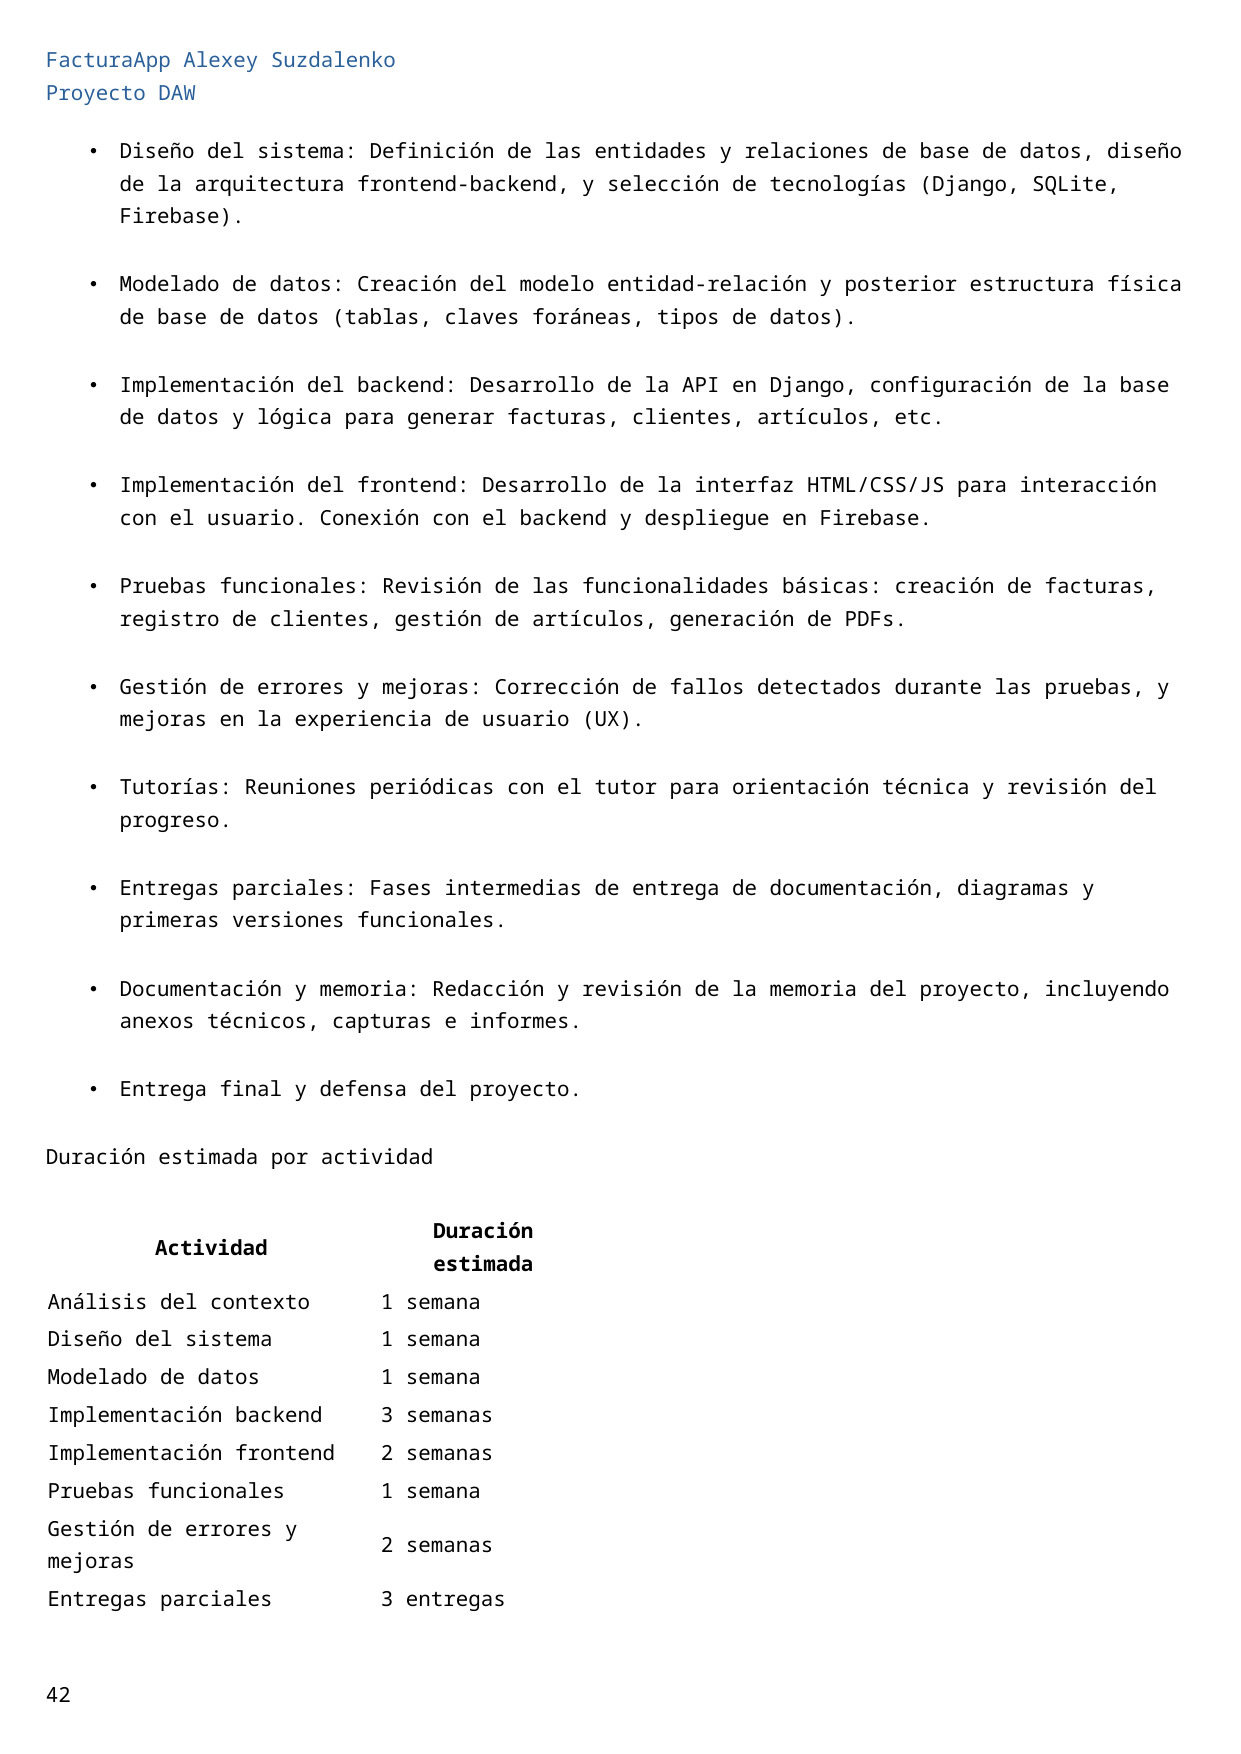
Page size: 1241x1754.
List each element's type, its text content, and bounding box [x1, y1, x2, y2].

table_cell 1 semana [378, 1322, 588, 1359]
list Documentación y memoria: Redacción y revisión de la memoria del proyecto, incluyendo anexos técnicos, capturas e informes. [90, 974, 1195, 1035]
list Implementación del backend: Desarrollo de la API en Django, configuración de la base de datos y lógica para generar facturas, clientes, artículos, etc. [90, 370, 1195, 431]
table_header Actividad [44, 1214, 378, 1284]
table_cell 2 semanas [378, 1511, 588, 1581]
text Duración estimada por actividad [46, 1142, 1195, 1171]
table_cell Implementación backend [44, 1397, 378, 1435]
list Pruebas funcionales: Revisión de las funcionalidades básicas: creación de facturas, registro de clientes, gestión de artículos, generación de PDFs. [90, 571, 1195, 632]
list Entrega final y defensa del proyecto. [90, 1074, 1195, 1103]
table_header Duración estimada [378, 1214, 588, 1284]
table_cell Gestión de errores y mejoras [44, 1511, 378, 1581]
table_cell Entregas parciales [44, 1581, 378, 1619]
table_cell 1 semana [378, 1360, 588, 1397]
table_cell 2 semanas [378, 1435, 588, 1473]
list Modelado de datos: Creación del modelo entidad-relación y posterior estructura física de base de datos (tablas, claves foráneas, tipos de datos). [90, 269, 1195, 330]
table_cell Diseño del sistema [44, 1322, 378, 1359]
table_cell 3 entregas [378, 1581, 588, 1619]
table_cell Implementación frontend [44, 1435, 378, 1473]
table_cell Pruebas funcionales [44, 1473, 378, 1511]
list Diseño del sistema: Definición de las entidades y relaciones de base de datos, diseño de la arquitectura frontend-backend, y selección de tecnologías (Django, SQLite, Firebase). [90, 136, 1195, 230]
list Implementación del frontend: Desarrollo de la interfaz HTML/CSS/JS para interacción con el usuario. Conexión con el backend y despliegue en Firebase. [90, 471, 1195, 532]
table_cell Modelado de datos [44, 1360, 378, 1397]
table_cell Análisis del contexto [44, 1284, 378, 1322]
table_cell 1 semana [378, 1284, 588, 1322]
list Entregas parciales: Fases intermedias de entrega de documentación, diagramas y primeras versiones funcionales. [90, 873, 1195, 934]
table_cell 3 semanas [378, 1397, 588, 1435]
list Gestión de errores y mejoras: Corrección de fallos detectados durante las pruebas, y mejoras en la experiencia de usuario (UX). [90, 672, 1195, 733]
list Tutorías: Reuniones periódicas con el tutor para orientación técnica y revisión del progreso. [90, 772, 1195, 833]
table_cell 1 semana [378, 1473, 588, 1511]
